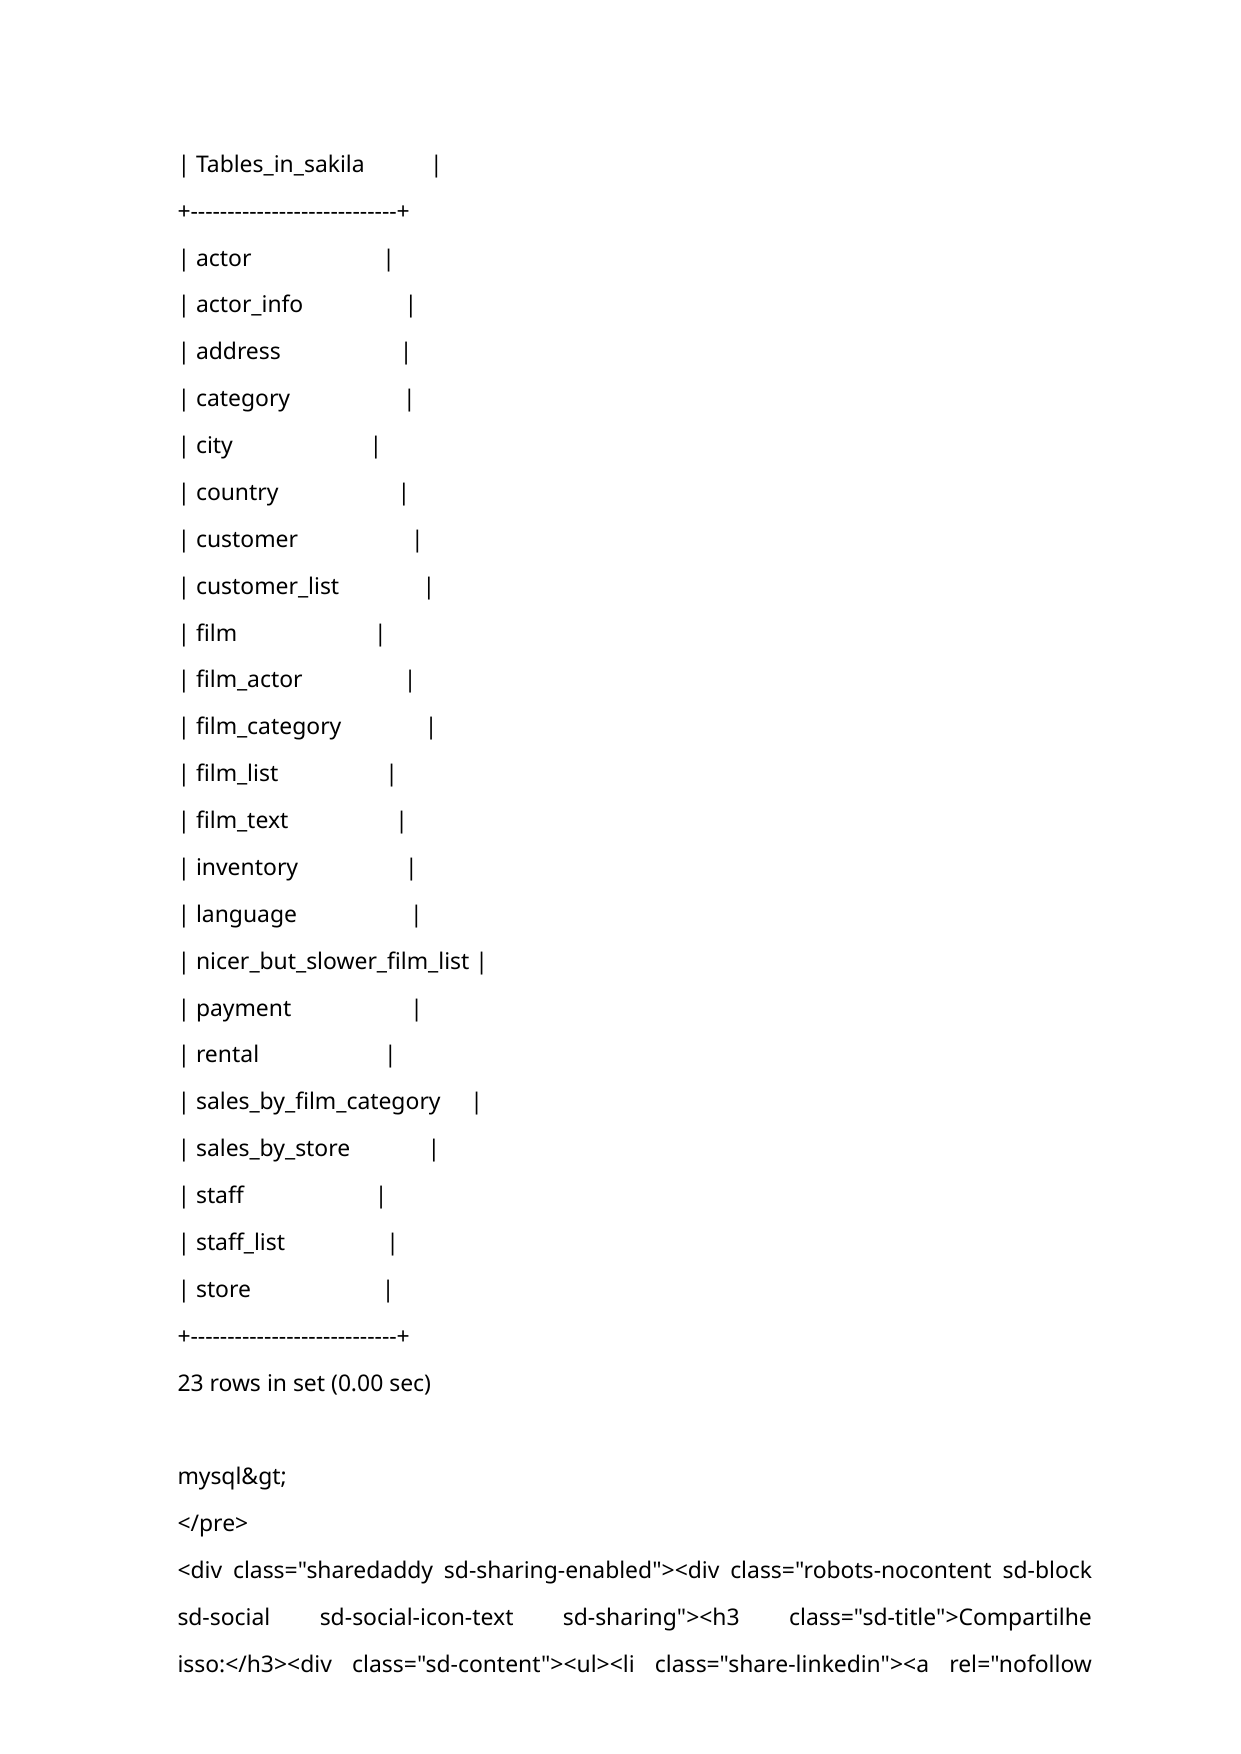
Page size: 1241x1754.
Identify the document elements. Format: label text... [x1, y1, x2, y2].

text | nicer_but_slower_film_list | [177, 944, 1092, 976]
text 23 rows in set (0.00 sec) [177, 1366, 1092, 1398]
text | film_category | [177, 710, 1092, 741]
text | rental | [177, 1038, 1092, 1069]
text | staff_list | [177, 1226, 1092, 1257]
text | sales_by_store | [177, 1132, 1092, 1163]
text | payment | [177, 991, 1092, 1023]
text | sales_by_film_category | [177, 1085, 1092, 1116]
text | film_list | [177, 757, 1092, 788]
text | actor_info | [177, 288, 1092, 319]
text +----------------------------+ [177, 194, 1092, 226]
text | film_actor | [177, 663, 1092, 694]
text </pre> [177, 1507, 1092, 1538]
text | category | [177, 382, 1092, 413]
text | actor | [177, 241, 1092, 273]
text | country | [177, 476, 1092, 507]
text +----------------------------+ [177, 1319, 1092, 1351]
text | Tables_in_sakila | [177, 148, 1092, 179]
text mysql&gt; [177, 1460, 1092, 1491]
text | staff | [177, 1179, 1092, 1210]
text | city | [177, 429, 1092, 460]
text <div class="sharedaddy sd-sharing-enabled"><div class="robots-nocontent sd-block sd-social sd-social-icon-text sd-sharing"><h3 class="sd-title">Compartilhe isso:</h3><div class="sd-content"><ul><li class="share-linkedin"><a rel="nofollow [177, 1554, 1092, 1679]
text | film_text | [177, 804, 1092, 835]
text | customer_list | [177, 569, 1092, 601]
text | store | [177, 1273, 1092, 1304]
text | address | [177, 335, 1092, 366]
text | language | [177, 898, 1092, 929]
text | inventory | [177, 851, 1092, 882]
text | customer | [177, 523, 1092, 554]
text | film | [177, 616, 1092, 648]
